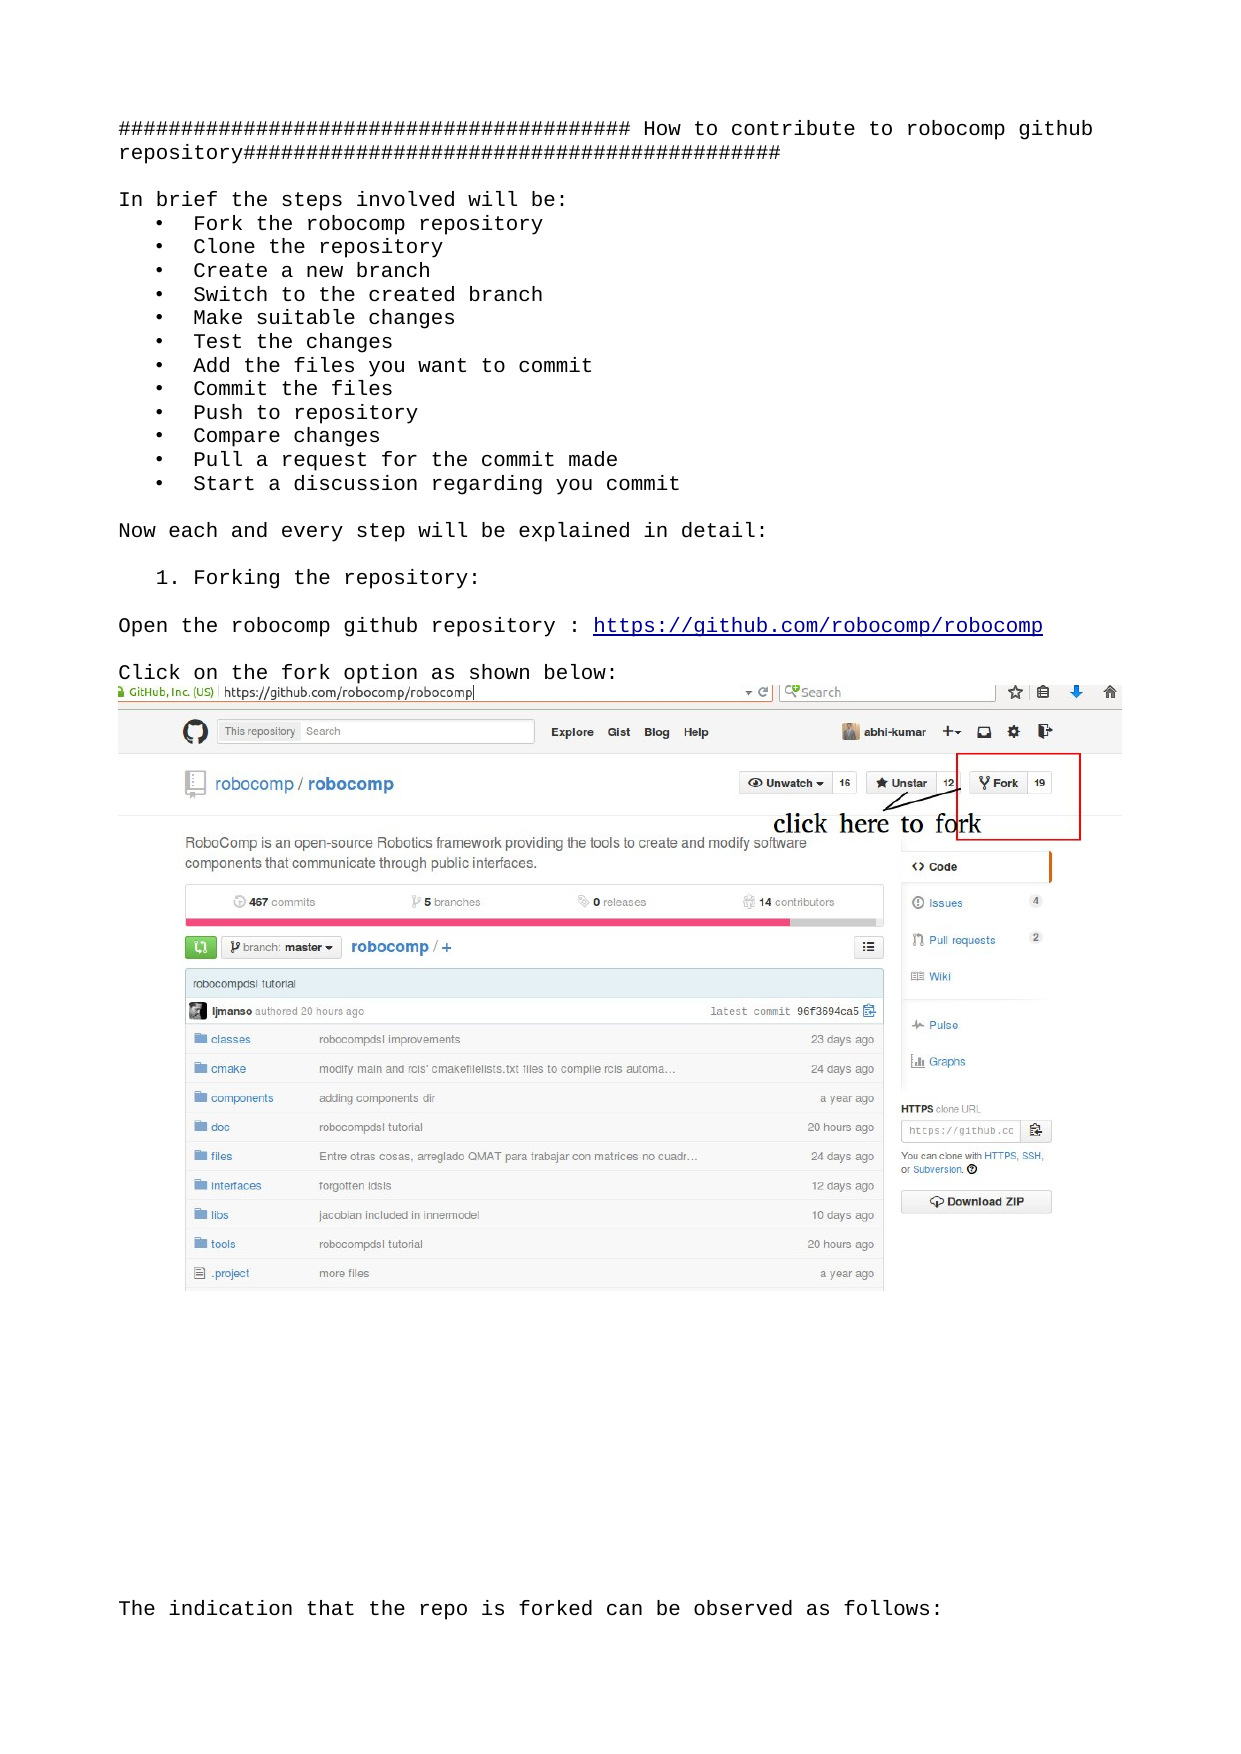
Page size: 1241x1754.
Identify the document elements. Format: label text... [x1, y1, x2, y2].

list Pull a request for the commit made [156, 449, 1122, 473]
list Make suitable changes [156, 307, 1122, 331]
list Add the files you want to commit [156, 354, 1122, 378]
picture [118, 685, 1123, 1291]
list Start a discussion regarding you commit [156, 473, 1122, 496]
list Switch to the created branch [156, 284, 1122, 307]
list Compare changes [156, 426, 1122, 449]
text The indication that the repo is forked can be observed as follows: [118, 1597, 1122, 1621]
list Push to repository [156, 402, 1122, 426]
text In brief the steps involved will be: [118, 189, 1122, 213]
text ######################################### How to contribute to robocomp github repository########################################### [118, 118, 1122, 165]
list Create a new branch [156, 260, 1122, 284]
list Test the changes [156, 331, 1122, 354]
text Now each and every step will be explained in detail: [118, 520, 1122, 544]
text Click on the fork option as shown below: [118, 662, 1122, 685]
text Open the robocomp github repository : https://github.com/robocomp/robocomp [118, 615, 1122, 638]
list Clone the repository [156, 236, 1122, 260]
list Commit the files [156, 378, 1122, 402]
list Forking the repository: [156, 567, 1122, 591]
list Fork the robocomp repository [156, 213, 1122, 236]
